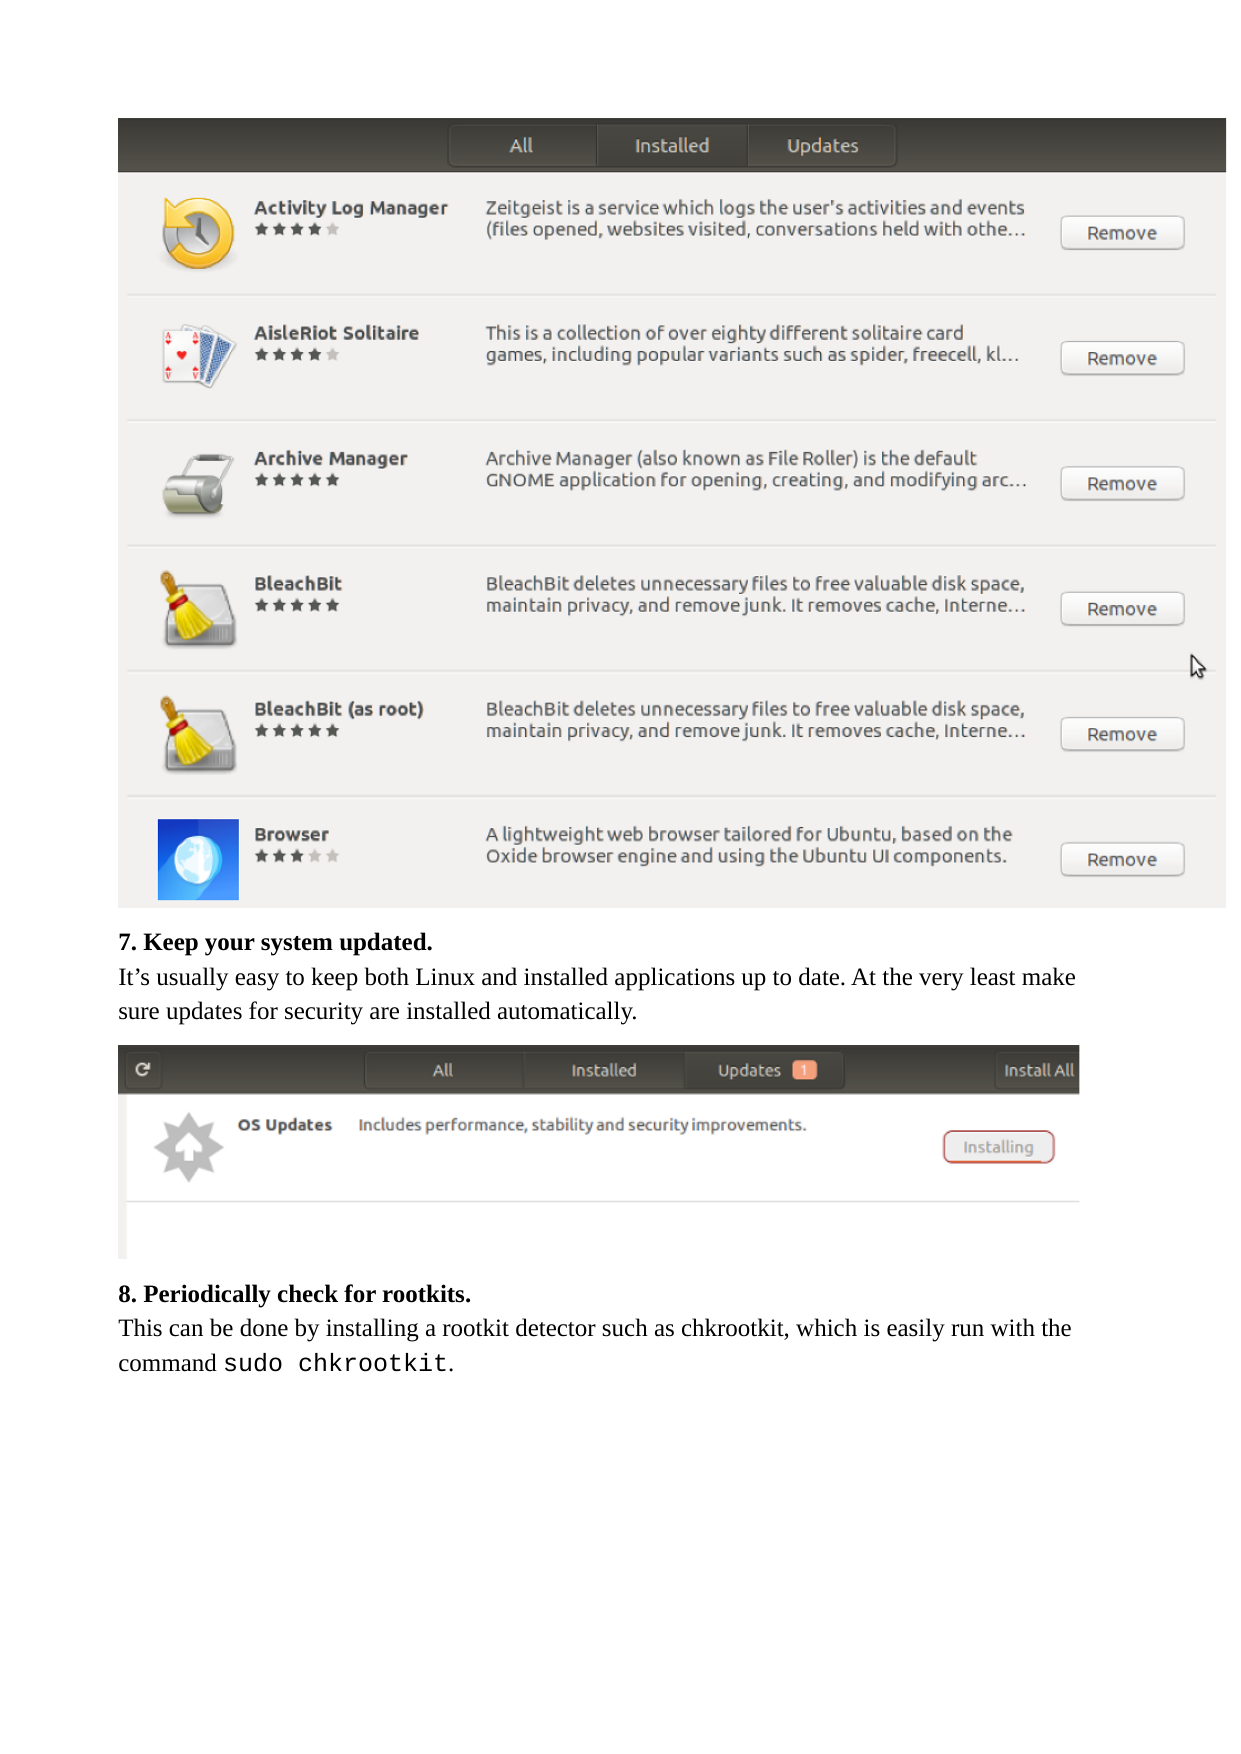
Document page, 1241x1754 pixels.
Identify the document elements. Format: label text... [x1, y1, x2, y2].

picture [118, 118, 1227, 908]
text 7. Keep your system updated. It’s usually easy to keep both Linux and installed applications up to date. At the very least make sure updates for security are installed automatically. [118, 927, 1122, 1025]
picture [118, 1045, 1080, 1259]
text 8. Periodically check for rootkits. This can be done by installing a rootkit detector such as chkrootkit, which is easily run with the command sudo chkrootkit. [118, 1279, 1122, 1378]
